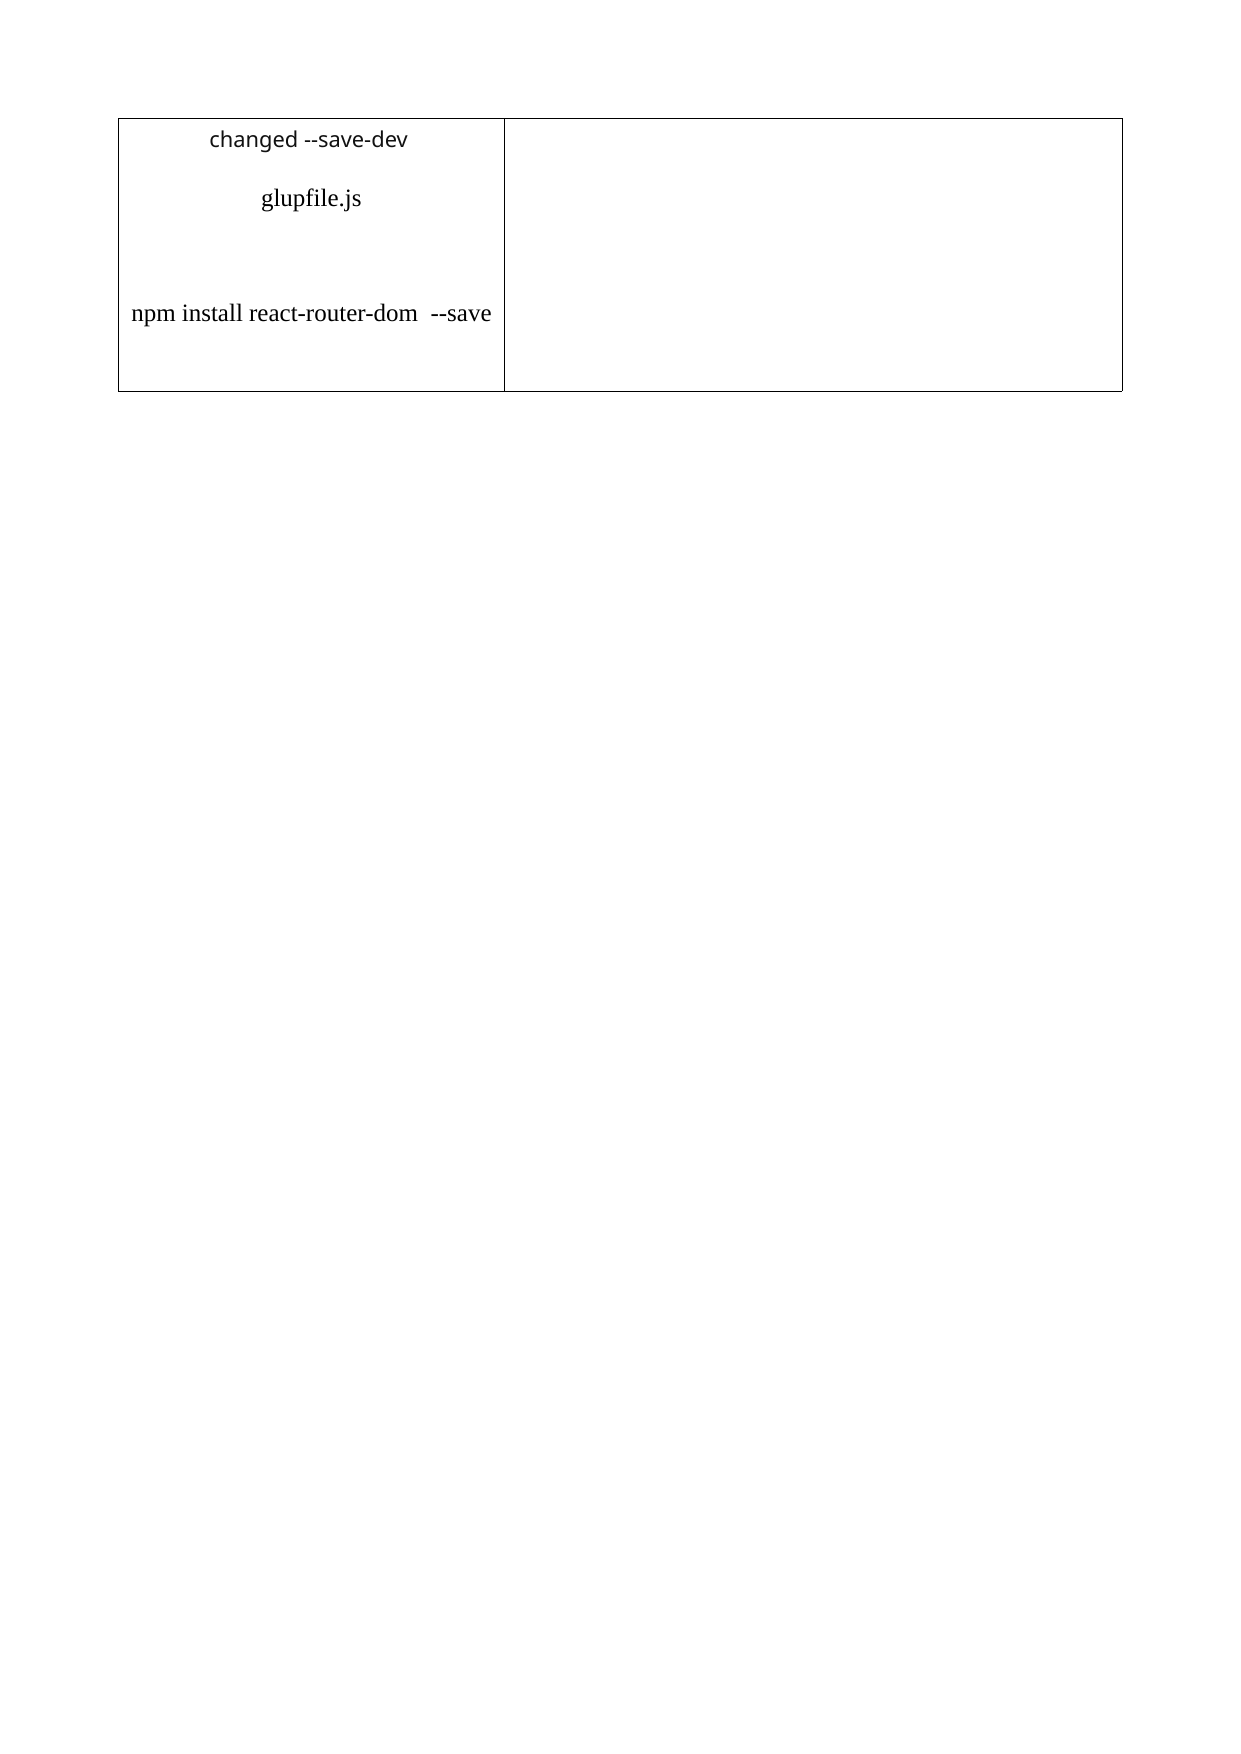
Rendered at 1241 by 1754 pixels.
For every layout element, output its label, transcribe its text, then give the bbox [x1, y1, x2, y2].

table_header [505, 119, 1122, 391]
table_header changed --save-dev glupfile.js npm install react-router-dom --save [119, 119, 504, 391]
